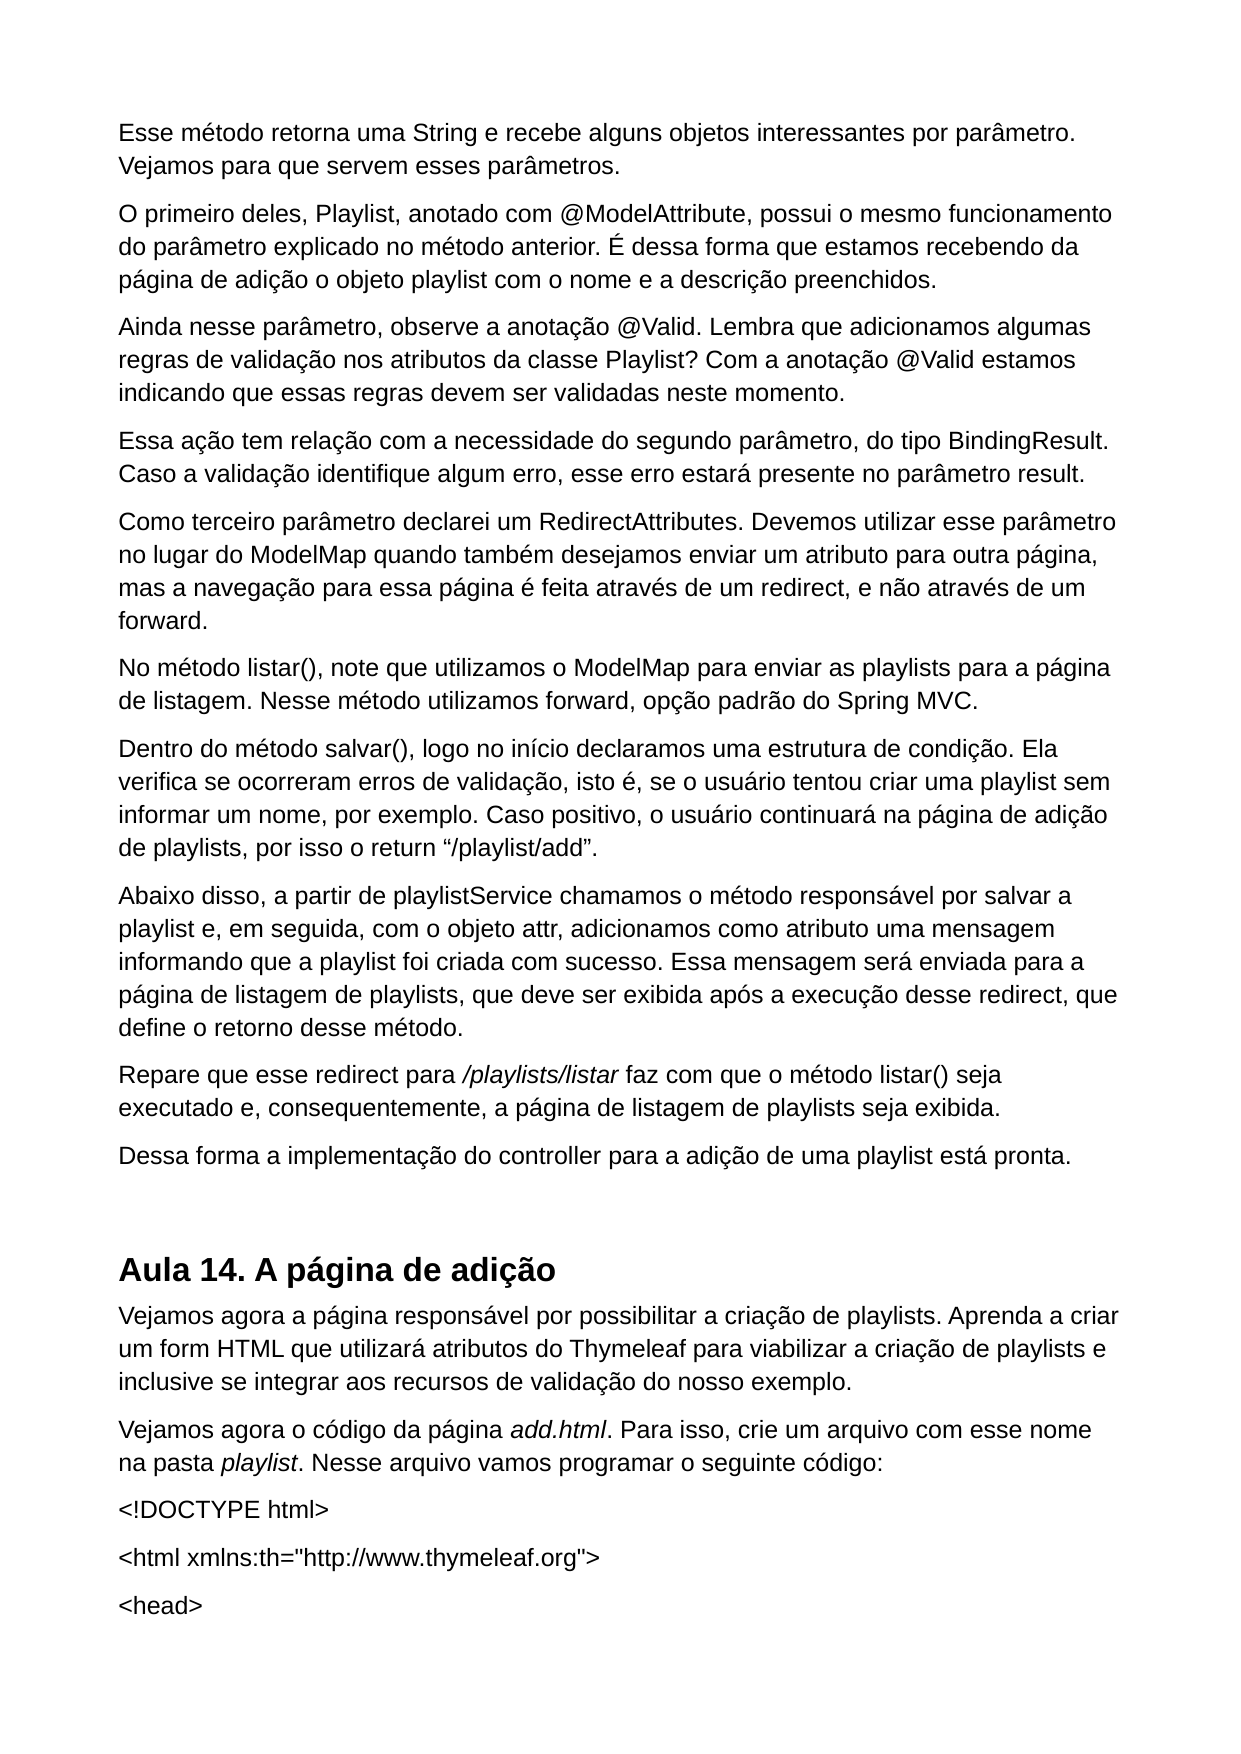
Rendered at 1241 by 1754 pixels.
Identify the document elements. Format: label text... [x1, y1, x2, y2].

text Vejamos agora a página responsável por possibilitar a criação de playlists. Aprenda a criar um form HTML que utilizará atributos do Thymeleaf para viabilizar a criação de playlists e inclusive se integrar aos recursos de validação do nosso exemplo. [118, 1301, 1122, 1396]
text Abaixo disso, a partir de playlistService chamamos o método responsável por salvar a playlist e, em seguida, com o objeto attr, adicionamos como atributo uma mensagem informando que a playlist foi criada com sucesso. Essa mensagem será enviada para a página de listagem de playlists, que deve ser exibida após a execução desse redirect, que define o retorno desse método. [118, 881, 1122, 1041]
text Dessa forma a implementação do controller para a adição de uma playlist está pronta. [118, 1141, 1122, 1170]
subtitle Aula 14. A página de adição [118, 1250, 1122, 1289]
text Repare que esse redirect para /playlists/listar faz com que o método listar() seja executado e, consequentemente, a página de listagem de playlists seja exibida. [118, 1060, 1122, 1122]
text <head> [118, 1591, 1122, 1619]
text Esse método retorna uma String e recebe alguns objetos interessantes por parâmetro. Vejamos para que servem esses parâmetros. [118, 118, 1122, 180]
text Essa ação tem relação com a necessidade do segundo parâmetro, do tipo BindingResult. Caso a validação identifique algum erro, esse erro estará presente no parâmetro result. [118, 426, 1122, 488]
text O primeiro deles, Playlist, anotado com @ModelAttribute, possui o mesmo funcionamento do parâmetro explicado no método anterior. É dessa forma que estamos recebendo da página de adição o objeto playlist com o nome e a descrição preenchidos. [118, 199, 1122, 293]
text No método listar(), note que utilizamos o ModelMap para enviar as playlists para a página de listagem. Nesse método utilizamos forward, opção padrão do Spring MVC. [118, 653, 1122, 715]
text Vejamos agora o código da página add.html. Para isso, crie um arquivo com esse nome na pasta playlist. Nesse arquivo vamos programar o seguinte código: [118, 1415, 1122, 1477]
text Ainda nesse parâmetro, observe a anotação @Valid. Lembra que adicionamos algumas regras de validação nos atributos da classe Playlist? Com a anotação @Valid estamos indicando que essas regras devem ser validadas neste momento. [118, 312, 1122, 407]
text <!DOCTYPE html> [118, 1496, 1122, 1524]
text <html xmlns:th="http://www.thymeleaf.org"> [118, 1543, 1122, 1572]
text Dentro do método salvar(), logo no início declaramos uma estrutura de condição. Ela verifica se ocorreram erros de validação, isto é, se o usuário tentou criar uma playlist sem informar um nome, por exemplo. Caso positivo, o usuário continuará na página de adição de playlists, por isso o return “/playlist/add”. [118, 734, 1122, 862]
text Como terceiro parâmetro declarei um RedirectAttributes. Devemos utilizar esse parâmetro no lugar do ModelMap quando também desejamos enviar um atributo para outra página, mas a navegação para essa página é feita através de um redirect, e não através de um forward. [118, 507, 1122, 634]
